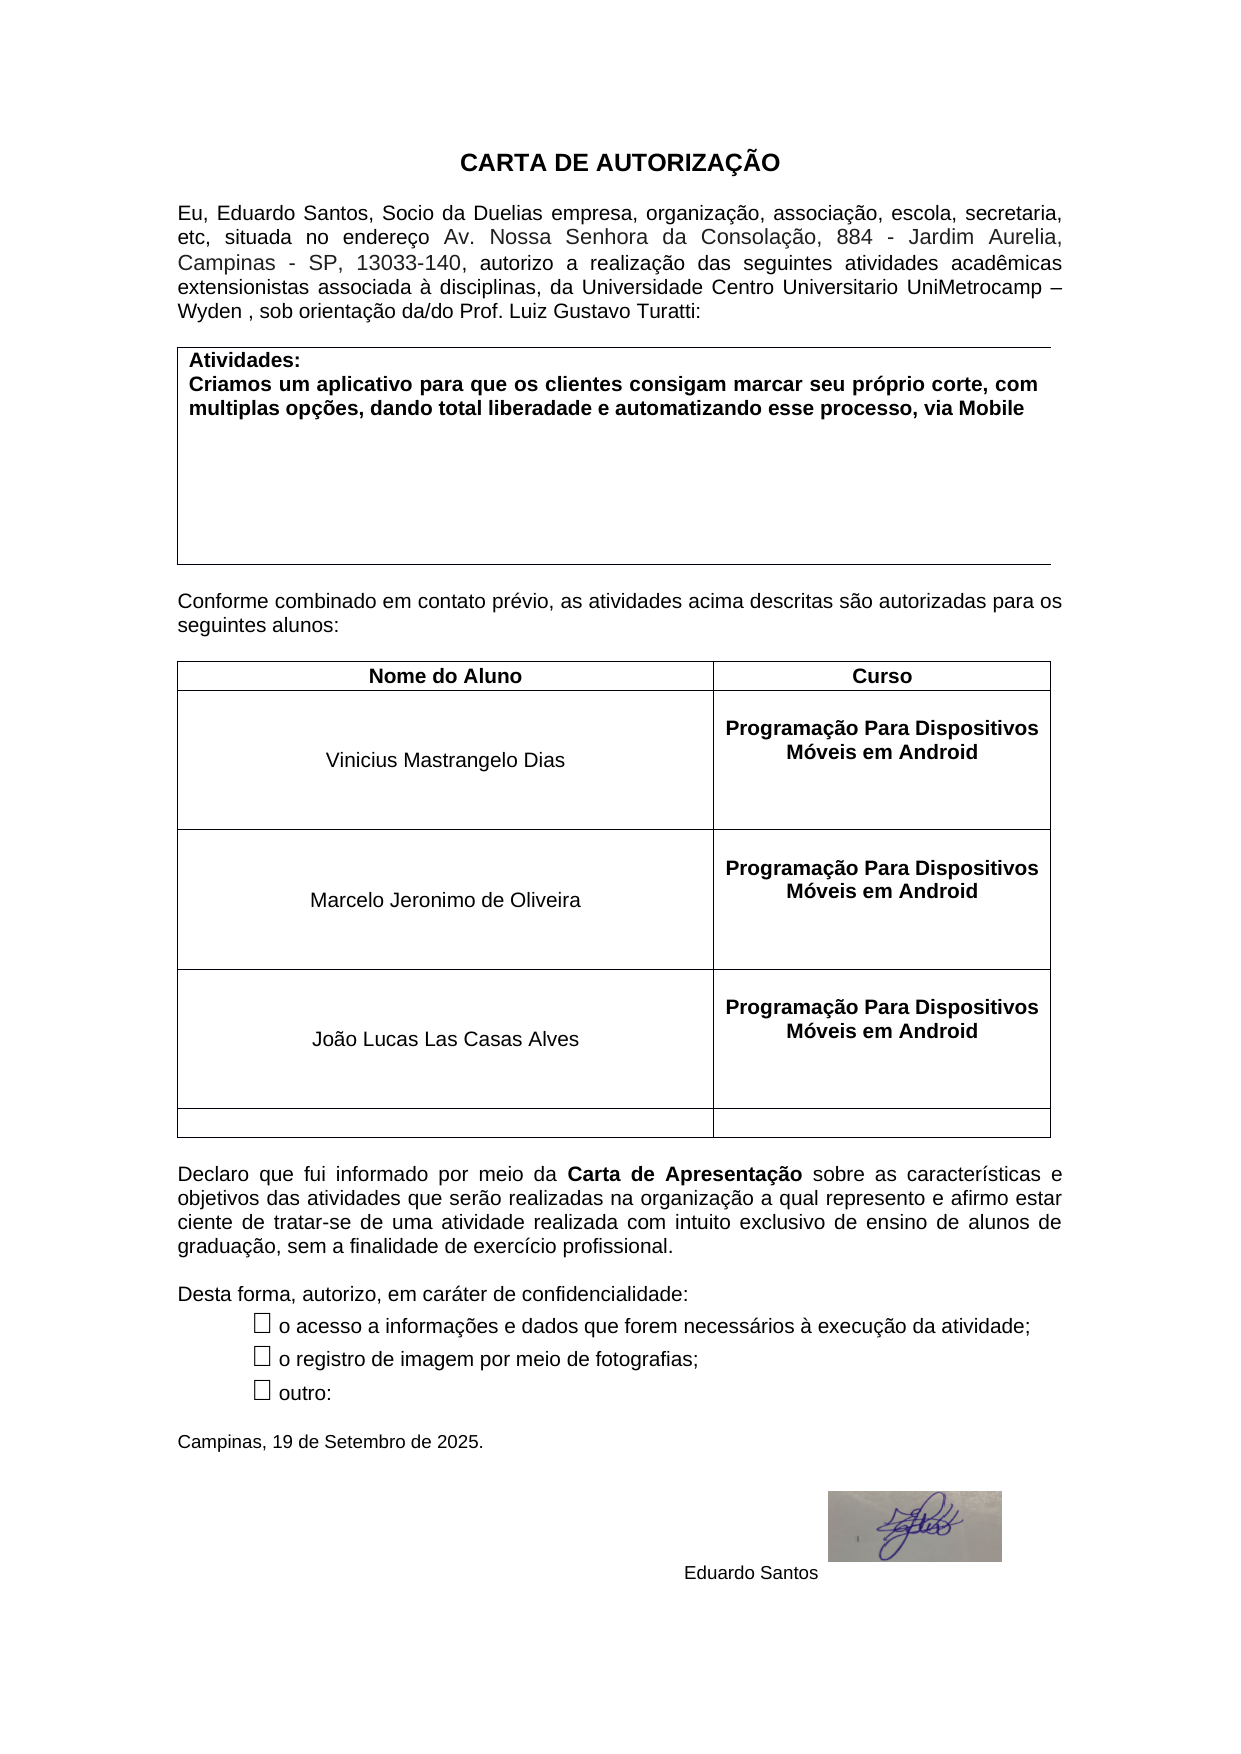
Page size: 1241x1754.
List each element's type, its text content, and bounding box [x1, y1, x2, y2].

text Desta forma, autorizo, em caráter de confidencialidade: [177, 1282, 1063, 1306]
table_cell [178, 516, 1051, 540]
table_header Nome do Aluno [178, 662, 713, 690]
table_cell Marcelo Jeronimo de Oliveira [178, 830, 713, 968]
table_cell João Lucas Las Casas Alves [178, 970, 713, 1108]
text Campinas, 19 de Setembro de 2025. [177, 1431, 1063, 1452]
text  outro: [251, 1373, 1063, 1407]
table_cell [178, 1109, 713, 1137]
text Conforme combinado em contato prévio, as atividades acima descritas são autorizadas para os seguintes alunos: [177, 589, 1063, 637]
text  o acesso a informações e dados que forem necessários à execução da atividade; [251, 1306, 1063, 1339]
table_header Curso [714, 662, 1050, 690]
table_header Atividades: [178, 348, 1051, 372]
subtitle CARTA DE AUTORIZAÇÃO [177, 148, 1063, 176]
text  o registro de imagem por meio de fotografias; [251, 1339, 1063, 1373]
table_cell [178, 444, 1051, 516]
text Declaro que fui informado por meio da Carta de Apresentação sobre as características e objetivos das atividades que serão realizadas na organização a qual represento e afirmo estar ciente de tratar-se de uma atividade realizada com intuito exclusivo de ensino de alunos de graduação, sem a finalidade de exercício profissional. [177, 1162, 1063, 1258]
table_cell Programação Para Dispositivos Móveis em Android [714, 830, 1050, 968]
table_cell Vinicius Mastrangelo Dias [178, 691, 713, 829]
table_cell [178, 420, 1051, 443]
text Eu, Eduardo Santos, Socio da Duelias empresa, organização, associação, escola, secretaria, etc, situada no endereço Av. Nossa Senhora da Consolação, 884 - Jardim Aurelia, Campinas - SP, 13033-140, autorizo a realização das seguintes atividades acadêmicas extensionistas associada à disciplinas, da Universidade Centro Universitario UniMetrocamp – Wyden , sob orientação da/do Prof. Luiz Gustavo Turatti: [177, 200, 1063, 323]
picture [827, 1491, 1004, 1562]
table_cell [714, 1109, 1050, 1137]
table_cell Programação Para Dispositivos Móveis em Android [714, 691, 1050, 829]
table_cell Criamos um aplicativo para que os clientes consigam marcar seu próprio corte, com multiplas opções, dando total liberadade e automatizando esse processo, via Mobile [178, 372, 1051, 419]
table_cell [178, 540, 1051, 564]
text Eduardo Santos [177, 1474, 1063, 1584]
table_cell Programação Para Dispositivos Móveis em Android [714, 970, 1050, 1108]
